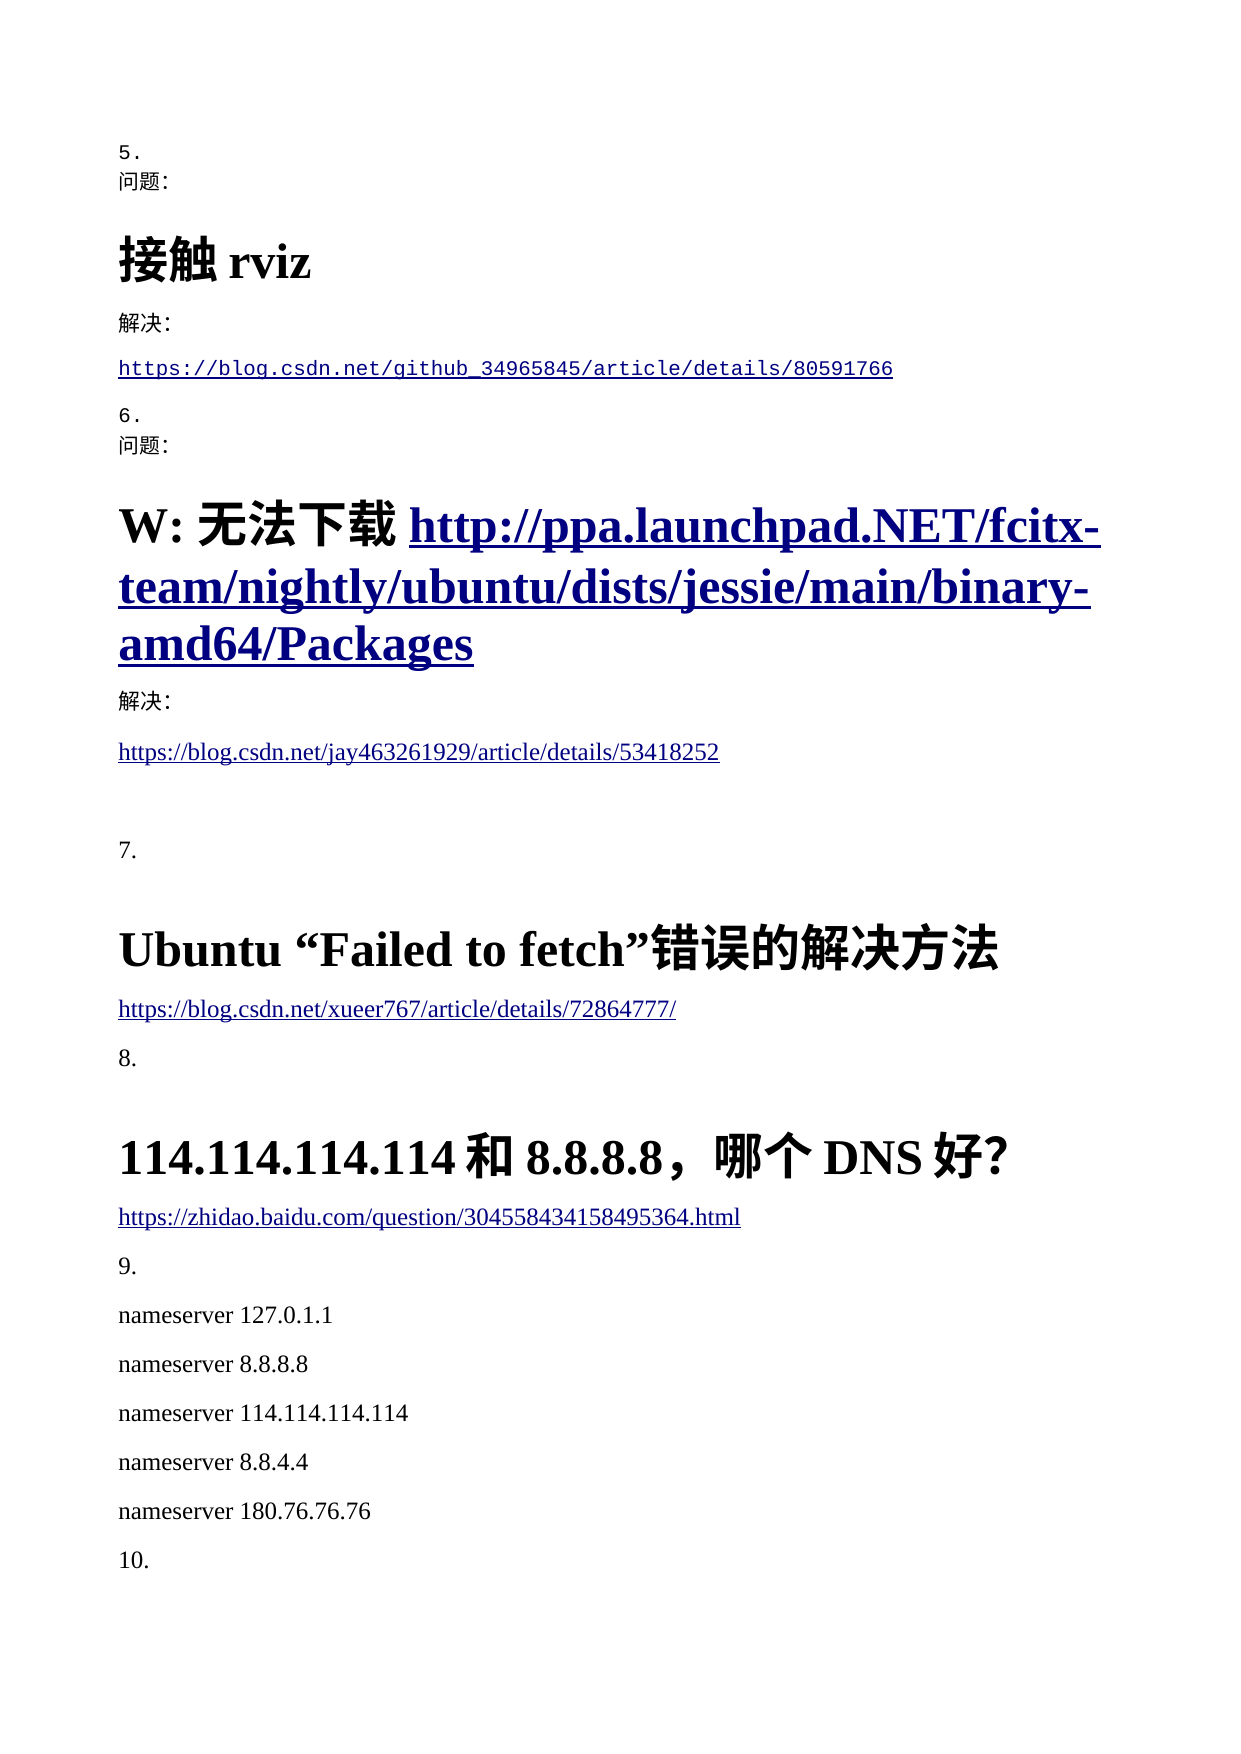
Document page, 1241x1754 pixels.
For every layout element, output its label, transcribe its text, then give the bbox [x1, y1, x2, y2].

subtitle 接触rviz [118, 221, 1122, 293]
text 6. [118, 405, 1122, 429]
text 10. [118, 1545, 1122, 1574]
text nameserver 114.114.114.114 [118, 1398, 1122, 1427]
text nameserver 127.0.1.1 [118, 1300, 1122, 1328]
text https://zhidao.baidu.com/question/304558434158495364.html [118, 1202, 1122, 1230]
text https://blog.csdn.net/jay463261929/article/details/53418252 [118, 737, 1122, 765]
text nameserver 8.8.8.8 [118, 1349, 1122, 1378]
text 问题： [118, 165, 1122, 196]
text 8. [118, 1043, 1122, 1071]
text nameserver 180.76.76.76 [118, 1496, 1122, 1525]
text 问题： [118, 429, 1122, 459]
text 7. [118, 835, 1122, 863]
text 9. [118, 1251, 1122, 1279]
subtitle Ubuntu “Failed to fetch”错误的解决方法 [118, 909, 1122, 981]
text nameserver 8.8.4.4 [118, 1447, 1122, 1476]
text https://blog.csdn.net/github_34965845/article/details/80591766 [118, 358, 1122, 382]
subtitle 114.114.114.114和8.8.8.8，哪个DNS好？ [118, 1117, 1122, 1189]
text 解决： [118, 684, 1122, 716]
subtitle W: 无法下载 http://ppa.launchpad.NET/fcitx-team/nightly/ubuntu/dists/jessie/main/binary-amd64/Packages [118, 484, 1122, 672]
text https://blog.csdn.net/xueer767/article/details/72864777/ [118, 994, 1122, 1022]
text 5. [118, 142, 1122, 165]
text 解决： [118, 306, 1122, 337]
